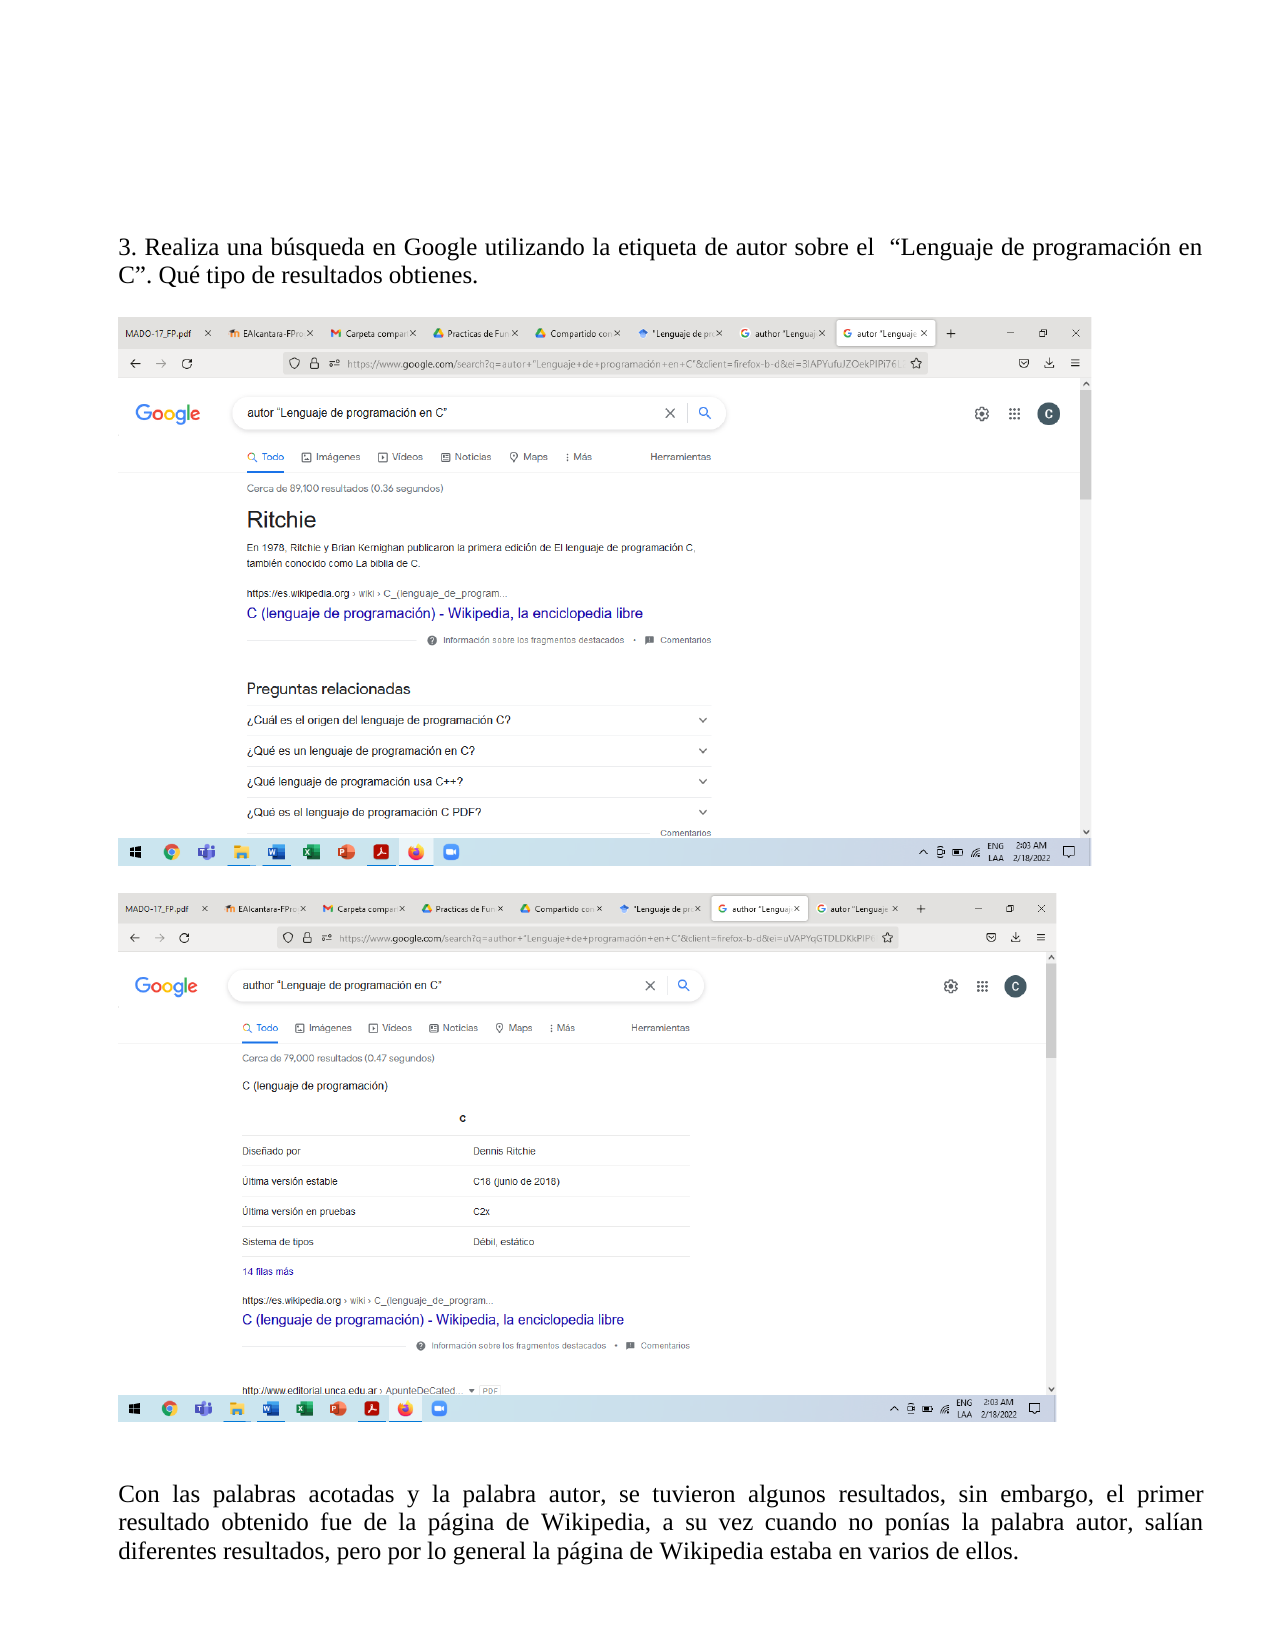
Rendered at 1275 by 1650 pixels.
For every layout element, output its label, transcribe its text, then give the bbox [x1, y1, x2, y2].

text Con las palabras acotadas y la palabra autor, se tuvieron algunos resultados, sin embargo, el primer resultado obtenido fue de la página de Wikipedia, a su vez cuando no ponías la palabra autor, salían diferentes resultados, pero por lo general la página de Wikipedia estaba en varios de ellos. [118, 1479, 1205, 1565]
text 3. Realiza una búsqueda en Google utilizando la etiqueta de autor sobre el “Lenguaje de programación en C”. Qué tipo de resultados obtienes. [118, 232, 1205, 289]
